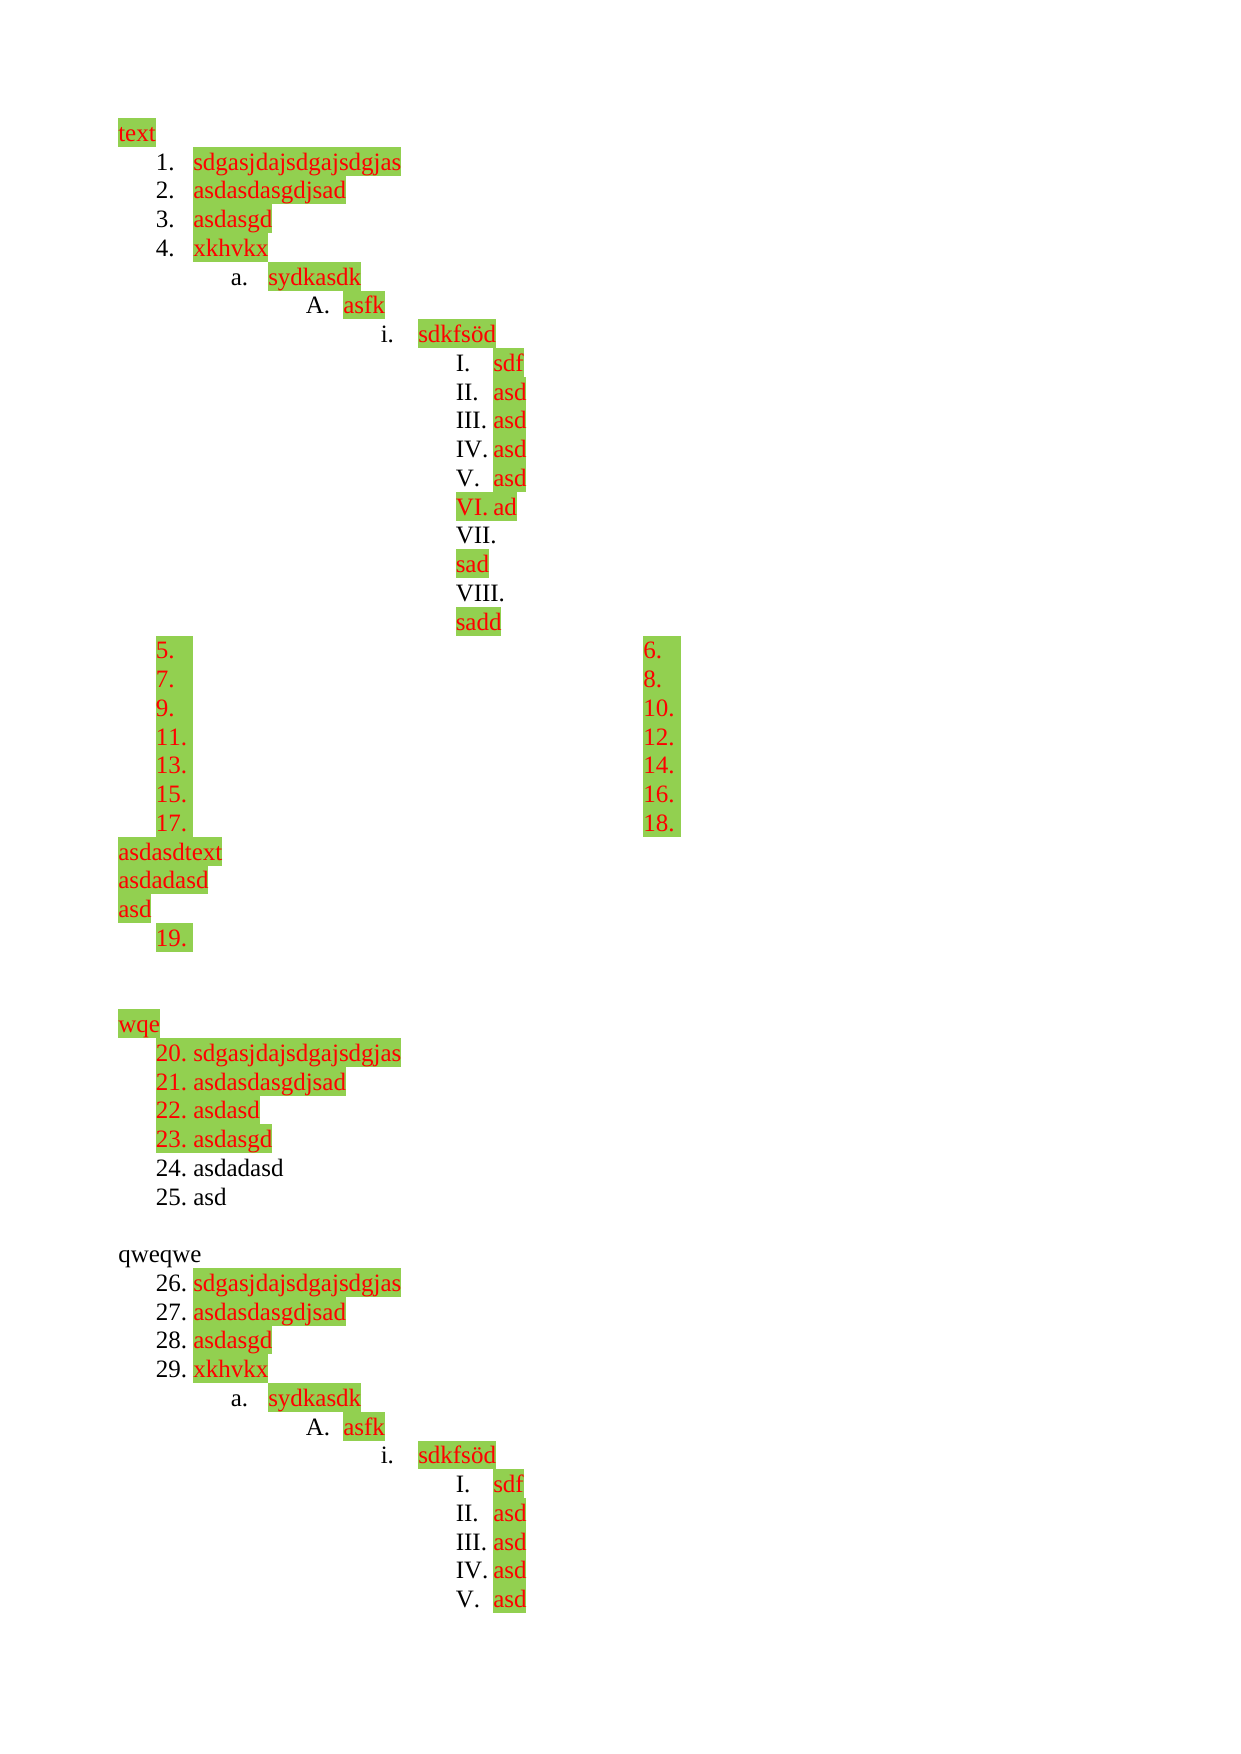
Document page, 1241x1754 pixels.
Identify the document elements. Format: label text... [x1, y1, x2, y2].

table_cell [118, 751, 606, 779]
table_cell [118, 722, 606, 751]
table_cell [118, 636, 606, 664]
table_cell [606, 664, 1093, 693]
list asd [456, 1527, 1122, 1556]
table_cell [118, 693, 606, 722]
table_cell [118, 664, 606, 693]
table_cell [606, 1211, 1093, 1239]
list sydkasdk [231, 1383, 1122, 1412]
table_cell [606, 722, 1093, 751]
text asdadasd [118, 866, 1122, 894]
text qweqwe [118, 1239, 1122, 1268]
list asd [456, 1584, 1122, 1613]
text wqe [118, 1009, 1122, 1038]
list sdf [456, 1469, 1122, 1498]
table_header [606, 1038, 1093, 1211]
list asd [456, 1556, 1122, 1584]
list sdkfsöd [381, 1441, 1122, 1469]
table_header sdgasjdajsdgajsdgjas asdasdasgdjsad asdasd asdasgd asdadasd asd [118, 1038, 606, 1211]
text text [118, 118, 1122, 147]
table_cell [606, 636, 1093, 664]
text asdasdtext [118, 837, 1122, 866]
text asd [118, 894, 1122, 923]
table_header [606, 147, 1093, 636]
table_cell [118, 779, 606, 808]
table_cell [118, 1211, 606, 1239]
table_header sdgasjdajsdgajsdgjas asdasdasgdjsad asdasgd xkhvkx sydkasdk asfk sdkfsöd sdf asd asd asd asd ad sad sadd [118, 147, 606, 636]
list xkhvkx [156, 1354, 1122, 1383]
list asd [456, 1498, 1122, 1527]
list asdasdasgdjsad [156, 1297, 1122, 1326]
table_cell [606, 693, 1093, 722]
table_cell [606, 808, 1093, 837]
list asfk [306, 1412, 1122, 1441]
list asdasgd [156, 1326, 1122, 1354]
table_cell [606, 751, 1093, 779]
table_cell [118, 808, 606, 837]
list sdgasjdajsdgajsdgjas [156, 1268, 1122, 1297]
table_cell [606, 779, 1093, 808]
